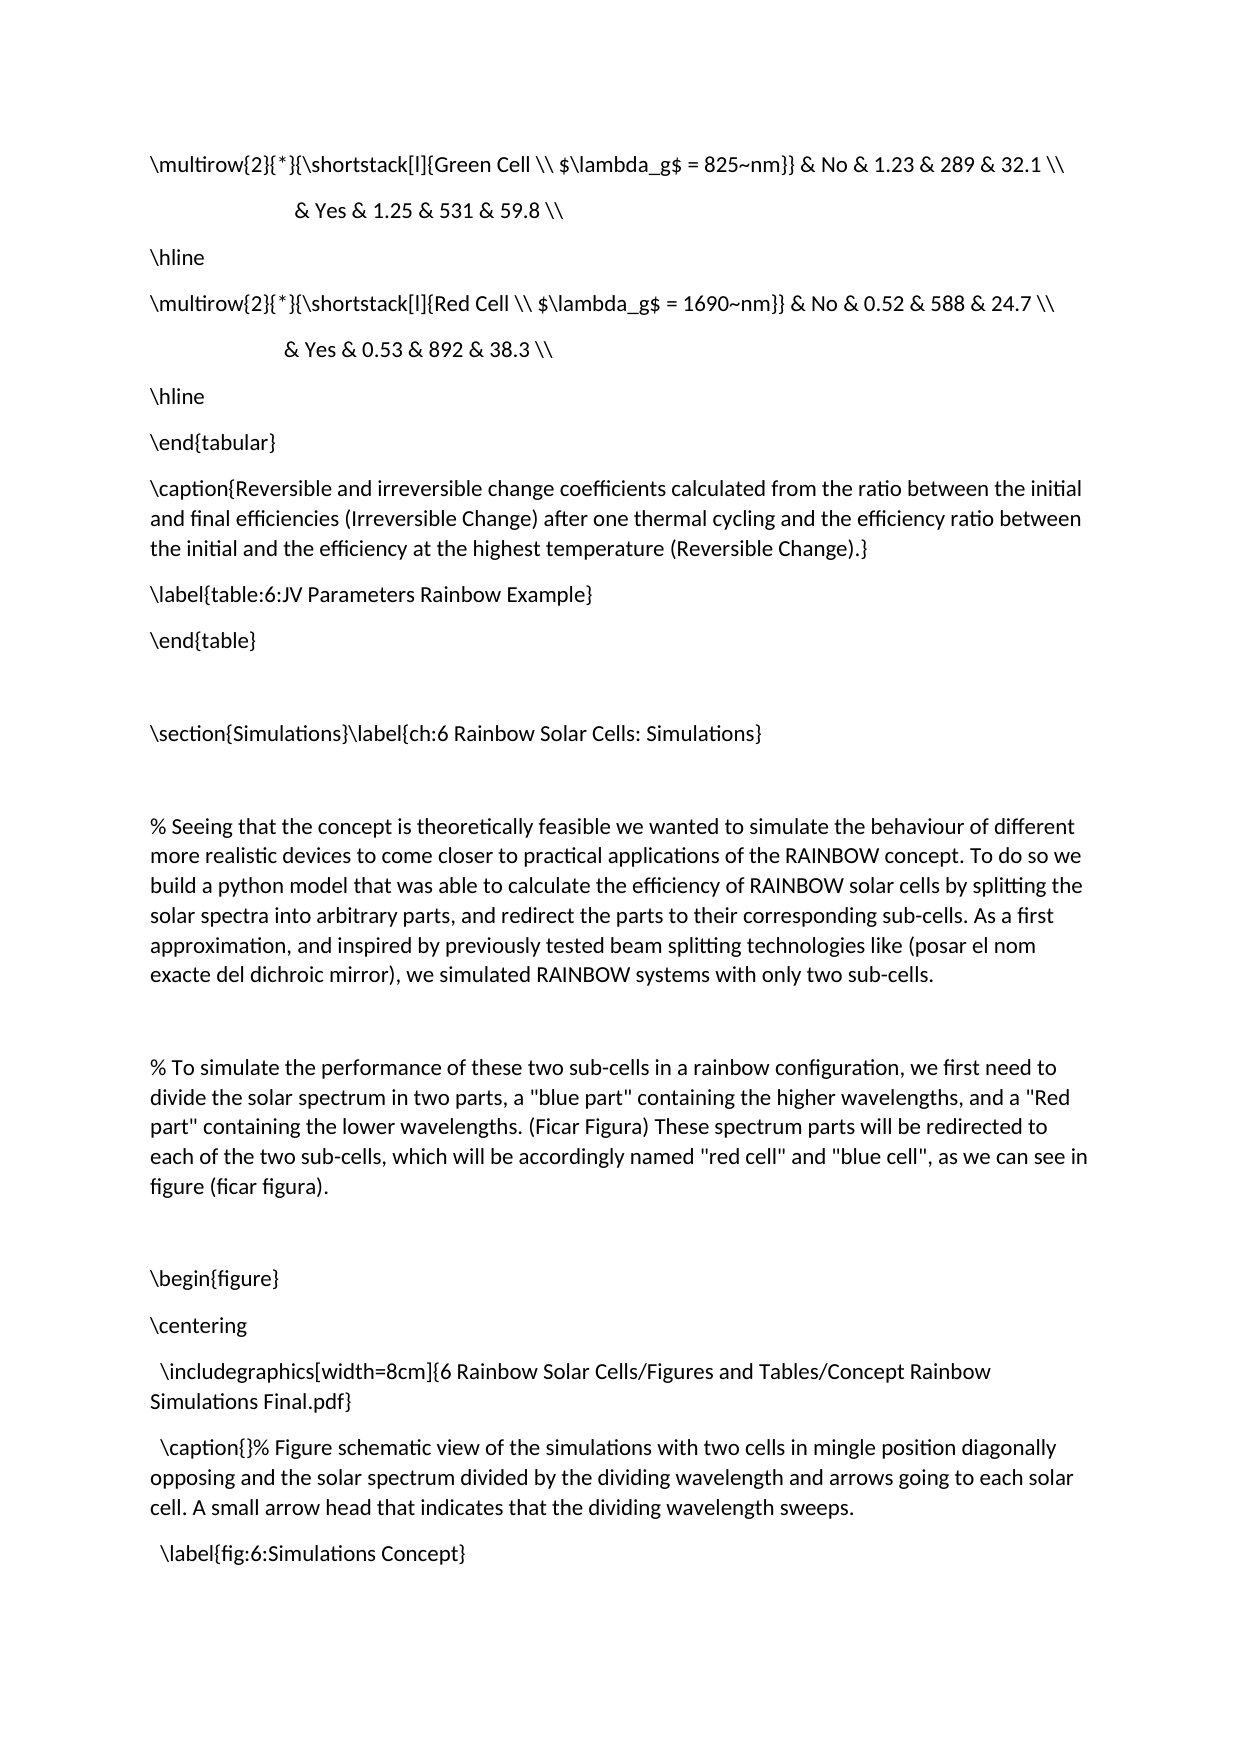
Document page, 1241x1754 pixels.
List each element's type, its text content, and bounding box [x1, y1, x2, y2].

text \begin{figure} [150, 1264, 1090, 1293]
text \label{table:6:JV Parameters Rainbow Example} [150, 580, 1090, 608]
text \label{fig:6:Simulations Concept} [150, 1539, 1090, 1567]
text % Seeing that the concept is theoretically feasible we wanted to simulate the behaviour of different more realistic devices to come closer to practical applications of the RAINBOW concept. To do so we build a python model that was able to calculate the efficiency of RAINBOW solar cells by splitting the solar spectra into arbitrary parts, and redirect the parts to their corresponding sub-cells. As a first approximation, and inspired by previously tested beam splitting technologies like (posar el nom exacte del dichroic mirror), we simulated RAINBOW systems with only two sub-cells. [150, 812, 1090, 988]
text \includegraphics[width=8cm]{6 Rainbow Solar Cells/Figures and Tables/Concept Rainbow Simulations Final.pdf} [150, 1357, 1090, 1415]
text \caption{Reversible and irreversible change coefficients calculated from the ratio between the initial and final efficiencies (Irreversible Change) after one thermal cycling and the efficiency ratio between the initial and the efficiency at the highest temperature (Reversible Change).} [150, 474, 1090, 562]
text \end{tabular} [150, 428, 1090, 456]
text \section{Simulations}\label{ch:6 Rainbow Solar Cells: Simulations} [150, 719, 1090, 747]
text \caption{}% Figure schematic view of the simulations with two cells in mingle position diagonally opposing and the solar spectrum divided by the dividing wavelength and arrows going to each solar cell. A small arrow head that indicates that the dividing wavelength sweeps. [150, 1433, 1090, 1521]
text \hline [150, 243, 1090, 271]
text & Yes & 0.53 & 892 & 38.3 \\ [150, 335, 1090, 363]
text % To simulate the performance of these two sub-cells in a rainbow configuration, we first need to divide the solar spectrum in two parts, a "blue part" containing the higher wavelengths, and a "Red part" containing the lower wavelengths. (Ficar Figura) These spectrum parts will be redirected to each of the two sub-cells, which will be accordingly named "red cell" and "blue cell", as we can see in figure (ficar figura). [150, 1053, 1090, 1200]
text \hline [150, 382, 1090, 410]
text \end{table} [150, 627, 1090, 654]
text \centering [150, 1311, 1090, 1339]
text \multirow{2}{*}{\shortstack[l]{Red Cell \\ $\lambda_g$ = 1690~nm}} & No & 0.52 & 588 & 24.7 \\ [150, 289, 1090, 317]
text \multirow{2}{*}{\shortstack[l]{Green Cell \\ $\lambda_g$ = 825~nm}} & No & 1.23 & 289 & 32.1 \\ [150, 150, 1090, 178]
text & Yes & 1.25 & 531 & 59.8 \\ [150, 196, 1090, 224]
